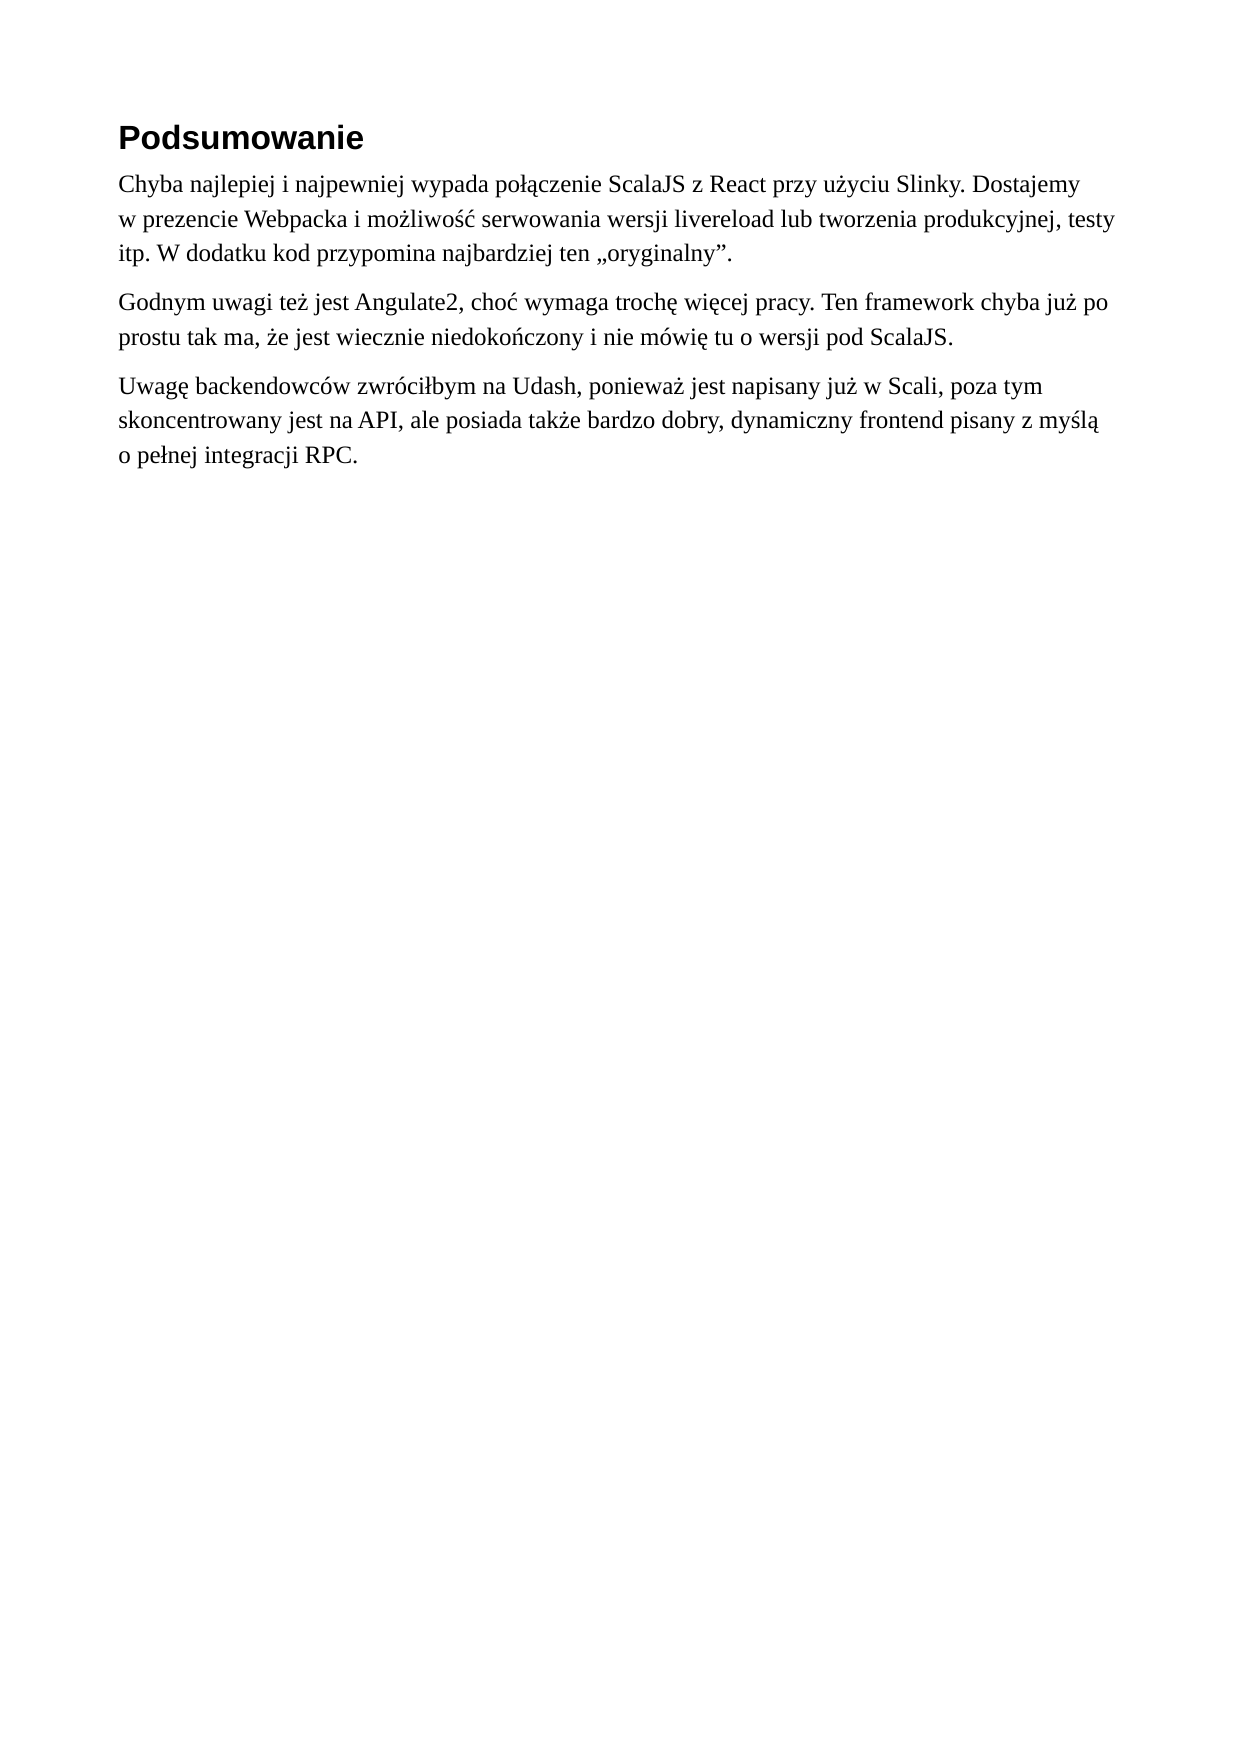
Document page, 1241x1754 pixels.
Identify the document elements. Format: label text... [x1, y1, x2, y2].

subtitle Podsumowanie [118, 118, 1122, 157]
text Godnym uwagi też jest Angulate2, choć wymaga trochę więcej pracy. Ten framework chyba już po prostu tak ma, że jest wiecznie niedokończony i nie mówię tu o wersji pod ScalaJS. [118, 287, 1122, 351]
text Chyba najlepiej i najpewniej wypada połączenie ScalaJS z React przy użyciu Slinky. Dostajemy w prezencie Webpacka i możliwość serwowania wersji livereload lub tworzenia produkcyjnej, testy itp. W dodatku kod przypomina najbardziej ten „oryginalny”. [118, 169, 1122, 267]
text Uwagę backendowców zwróciłbym na Udash, ponieważ jest napisany już w Scali, poza tym skoncentrowany jest na API, ale posiada także bardzo dobry, dynamiczny frontend pisany z myślą o pełnej integracji RPC. [118, 371, 1122, 468]
